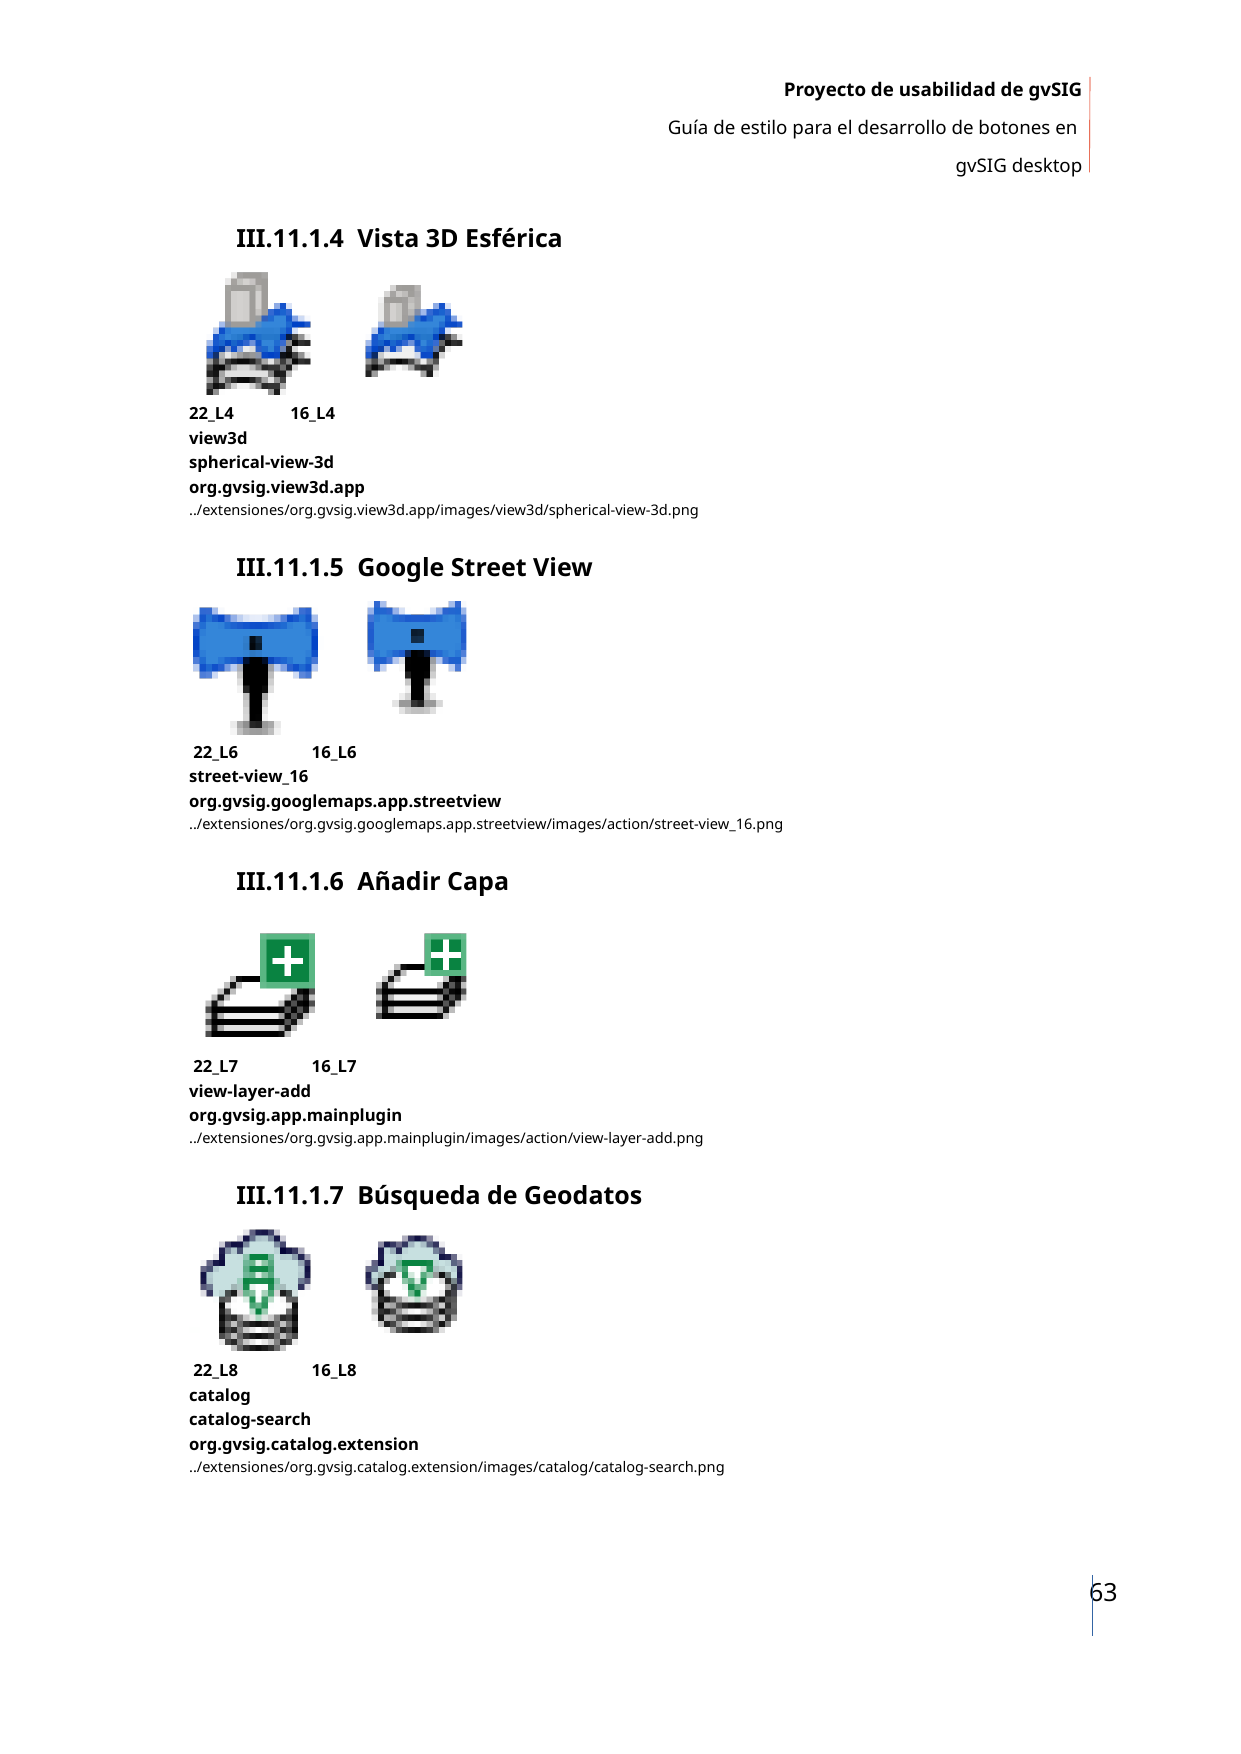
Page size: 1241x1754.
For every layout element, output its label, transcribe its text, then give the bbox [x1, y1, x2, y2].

text 22_L7 16_L7 [193, 1055, 1095, 1077]
text view-layer-add [189, 1079, 1095, 1102]
text ../extensiones/org.gvsig.catalog.extension/images/catalog/catalog-search.png [189, 1457, 1095, 1477]
text street-view_16 [189, 765, 1095, 788]
text 22_L4 16_L4 [189, 402, 1095, 425]
text 22_L8 16_L8 [193, 1359, 1095, 1382]
text org.gvsig.catalog.extension [189, 1432, 1095, 1455]
subtitle Vista 3D Esférica [236, 221, 1095, 255]
text view3d [189, 426, 1095, 449]
subtitle Búsqueda de Geodatos [236, 1178, 1095, 1212]
picture [193, 915, 467, 1049]
text org.gvsig.app.mainplugin [189, 1104, 1095, 1126]
picture [193, 601, 467, 735]
text ../extensiones/org.gvsig.app.mainplugin/images/action/view-layer-add.png [189, 1128, 1095, 1148]
text catalog-search [189, 1408, 1095, 1431]
subtitle Google Street View [236, 549, 1095, 583]
text ../extensiones/org.gvsig.view3d.app/images/view3d/spherical-view-3d.png [189, 500, 1095, 520]
text 22_L6 16_L6 [193, 741, 1095, 763]
text catalog [189, 1383, 1095, 1406]
text org.gvsig.view3d.app [189, 475, 1095, 498]
subtitle Añadir Capa [236, 863, 1095, 897]
picture [188, 1223, 463, 1357]
text org.gvsig.googlemaps.app.streetview [189, 789, 1095, 812]
text ../extensiones/org.gvsig.googlemaps.app.streetview/images/action/street-view_16.png [189, 814, 1095, 834]
picture [188, 266, 463, 401]
text spherical-view-3d [189, 451, 1095, 474]
